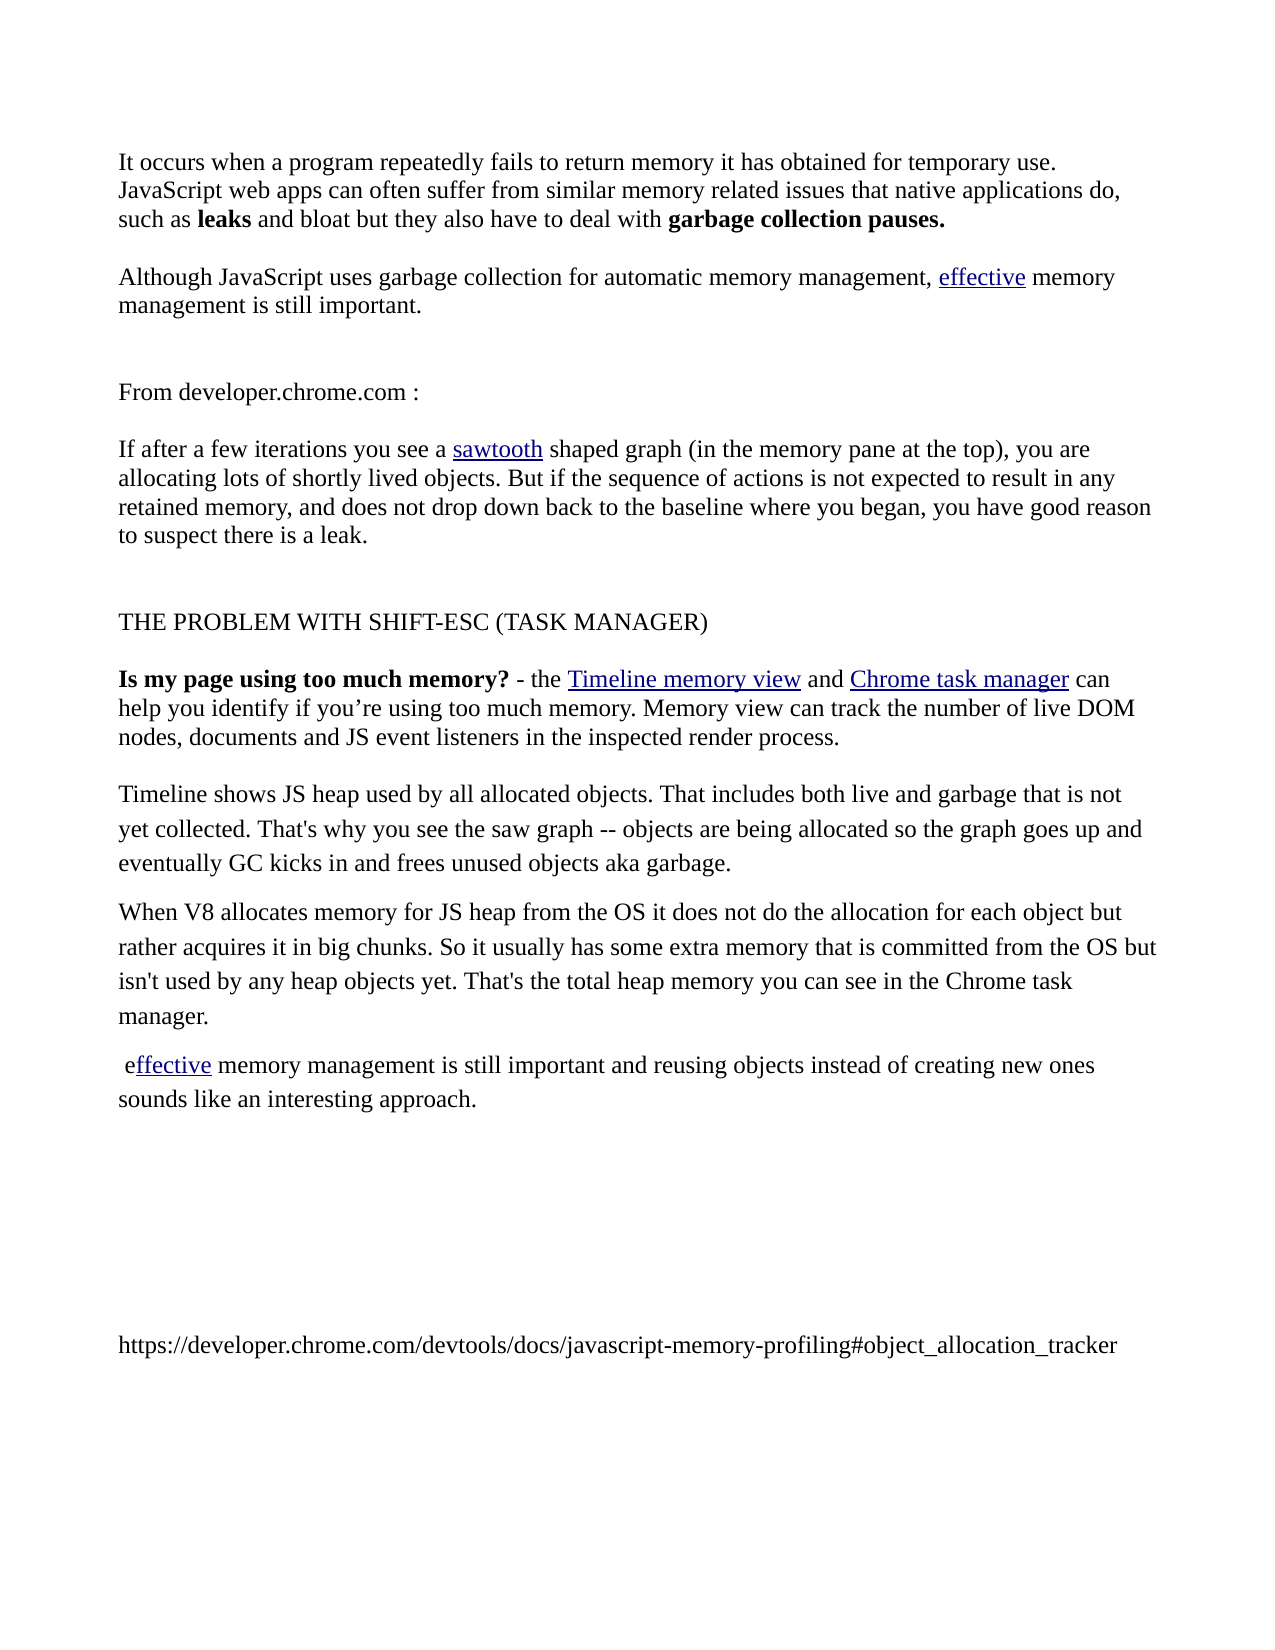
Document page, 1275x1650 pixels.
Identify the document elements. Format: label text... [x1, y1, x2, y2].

text When V8 allocates memory for JS heap from the OS it does not do the allocation for each object but rather acquires it in big chunks. So it usually has some extra memory that is committed from the OS but isn't used by any heap objects yet. That's the total heap memory you can see in the Chrome task manager. [118, 897, 1157, 1029]
text https://developer.chrome.com/devtools/docs/javascript-memory-profiling#object_allocation_tracker [118, 1330, 1157, 1358]
text Timeline shows JS heap used by all allocated objects. That includes both live and garbage that is not yet collected. That's why you see the saw graph -- objects are being allocated so the graph goes up and eventually GC kicks in and frees unused objects aka garbage. [118, 779, 1157, 877]
text effective memory management is still important and reusing objects instead of creating new ones sounds like an interesting approach. [118, 1050, 1157, 1113]
text From developer.chrome.com : [118, 377, 1157, 406]
text If after a few iterations you see a sawtooth shaped graph (in the memory pane at the top), you are allocating lots of shortly lived objects. But if the sequence of actions is not expected to result in any retained memory, and does not drop down back to the baseline where you began, you have good reason to suspect there is a leak. [118, 434, 1157, 549]
text It occurs when a program repeatedly fails to return memory it has obtained for temporary use. JavaScript web apps can often suffer from similar memory related issues that native applications do, such as leaks and bloat but they also have to deal with garbage collection pauses. [118, 147, 1157, 233]
text Is my page using too much memory? - the Timeline memory view and Chrome task manager can help you identify if you’re using too much memory. Memory view can track the number of live DOM nodes, documents and JS event listeners in the inspected render process. [118, 664, 1157, 751]
text Although JavaScript uses garbage collection for automatic memory management, effective memory management is still important. [118, 262, 1157, 319]
text THE PROBLEM WITH SHIFT-ESC (TASK MANAGER) [118, 607, 1157, 636]
